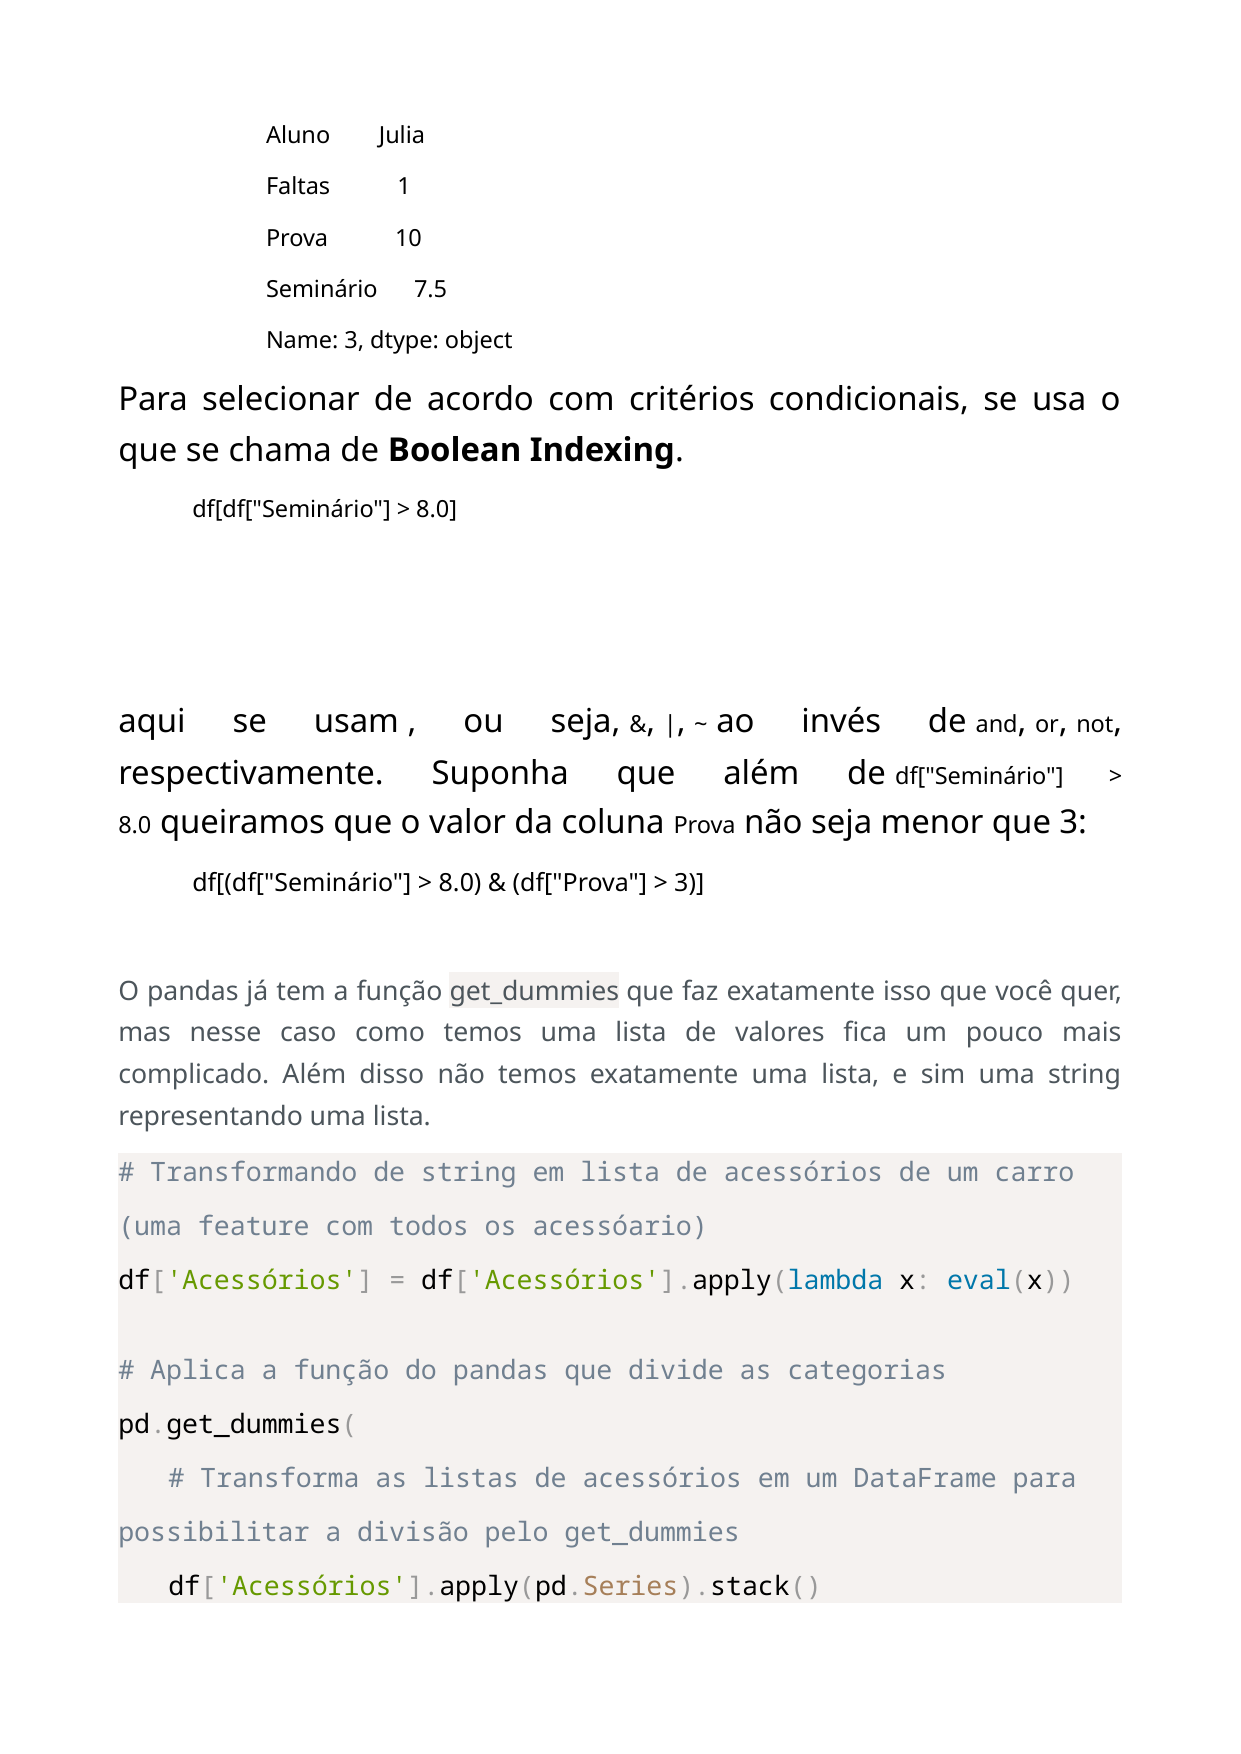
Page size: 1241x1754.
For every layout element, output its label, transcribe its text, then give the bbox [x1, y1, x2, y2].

text O pandas já tem a função get_dummies que faz exatamente isso que você quer, mas nesse caso como temos uma lista de valores fica um pouco mais complicado. Além disso não temos exatamente uma lista, e sim uma string representando uma lista. [118, 972, 1122, 1133]
text df['Acessórios'].apply(pd.Series).stack() [118, 1567, 1122, 1603]
text df[(df["Seminário"] > 8.0) & (df["Prova"] > 3)] [118, 864, 1122, 898]
text Prova 10 [266, 221, 1122, 253]
text Aluno Julia [266, 118, 1122, 150]
text Faltas 1 [266, 169, 1122, 201]
text Para selecionar de acordo com critérios condicionais, se usa o que se chama de Boolean Indexing. [118, 375, 1122, 471]
text df[df["Seminário"] > 8.0] [118, 492, 1122, 524]
text aqui se usam , ou seja, &, |, ~ ao invés de and, or, not, respectivamente. Suponha que além de df["Seminário"] > 8.0 queiramos que o valor da coluna Prova não seja menor que 3: [118, 698, 1122, 843]
text # Transforma as listas de acessórios em um DataFrame para possibilitar a divisão pelo get_dummies [118, 1459, 1122, 1549]
text df['Acessórios'] = df['Acessórios'].apply(lambda x: eval(x)) [118, 1261, 1122, 1297]
text Name: 3, dtype: object [266, 323, 1122, 356]
text # Transformando de string em lista de acessórios de um carro (uma feature com todos os acessóario) [118, 1153, 1122, 1243]
text Seminário 7.5 [266, 272, 1122, 304]
text # Aplica a função do pandas que divide as categorias [118, 1351, 1122, 1387]
text pd.get_dummies( [118, 1405, 1122, 1441]
